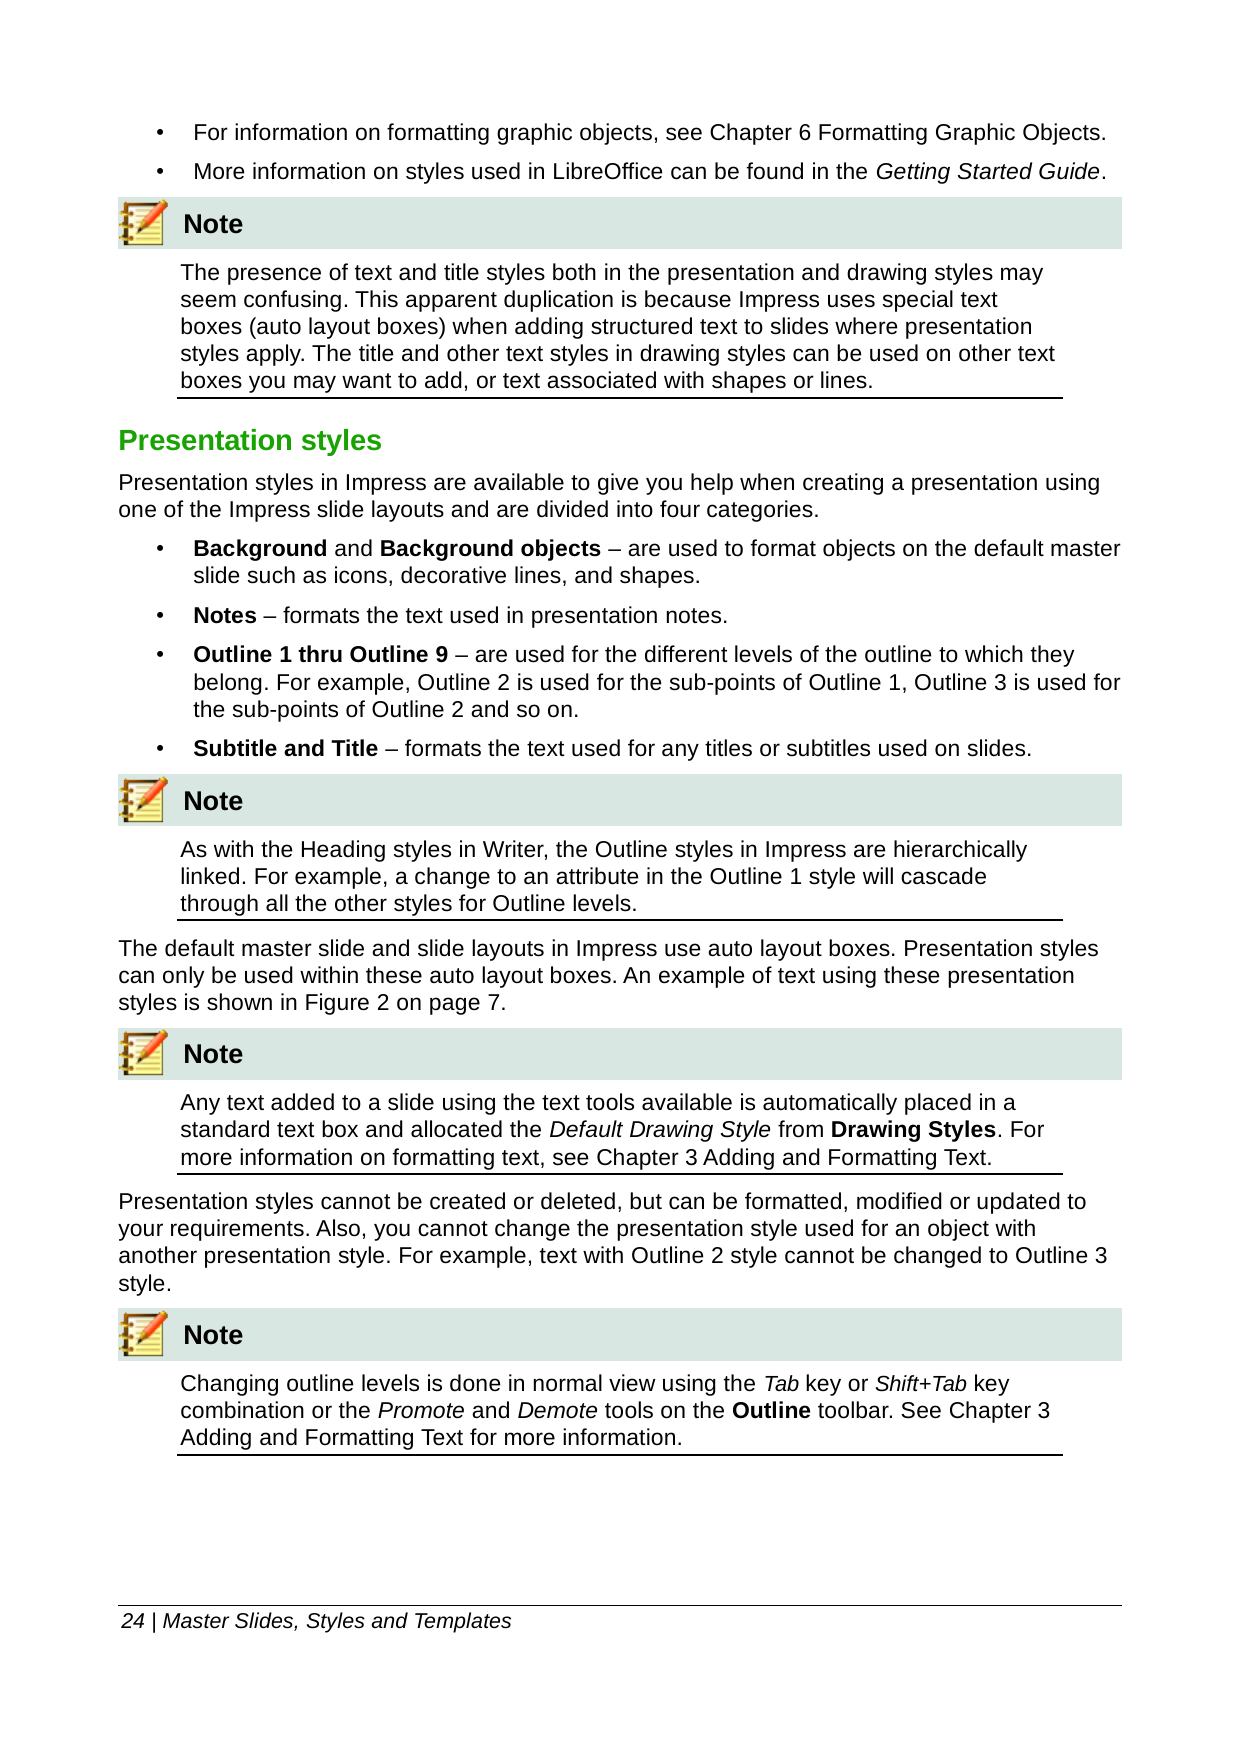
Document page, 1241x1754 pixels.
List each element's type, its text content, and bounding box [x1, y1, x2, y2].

list Notes – formats the text used in presentation notes. [156, 601, 1122, 628]
subtitle Presentation styles [118, 422, 1122, 456]
subtitle Note [118, 774, 1122, 826]
list Background and Background objects – are used to format objects on the default master slide such as icons, decorative lines, and shapes. [156, 534, 1122, 589]
list Outline 1 thru Outline 9 – are used for the different levels of the outline to which they belong. For example, Outline 2 is used for the sub-points of Outline 1, Outline 3 is used for the sub-points of Outline 2 and so on. [156, 641, 1122, 722]
subtitle Note [118, 1308, 1122, 1361]
subtitle Note [118, 197, 1122, 249]
text As with the Heading styles in Writer, the Outline styles in Impress are hierarchically linked. For example, a change to an attribute in the Outline 1 style will cascade through all the other styles for Outline levels. [177, 832, 1063, 919]
text Presentation styles cannot be created or deleted, but can be formatted, modified or updated to your requirements. Also, you cannot change the presentation style used for an object with another presentation style. For example, text with Outline 2 style cannot be changed to Outline 3 style. [118, 1188, 1122, 1296]
text Changing outline levels is done in normal view using the Tab key or Shift+Tab key combination or the Promote and Demote tools on the Outline toolbar. See Chapter 3 Adding and Formatting Text for more information. [177, 1366, 1063, 1454]
text Any text added to a slide using the text tools available is automatically placed in a standard text box and allocated the Default Drawing Style from Drawing Styles. For more information on formatting text, see Chapter 3 Adding and Formatting Text. [177, 1086, 1063, 1173]
picture [119, 198, 170, 249]
list For information on formatting graphic objects, see Chapter 6 Formatting Graphic Objects. [156, 118, 1122, 145]
text The default master slide and slide layouts in Impress use auto layout boxes. Presentation styles can only be used within these auto layout boxes. An example of text using these presentation styles is shown in Figure 2 on page 7. [118, 934, 1122, 1015]
picture [119, 775, 170, 826]
text The presence of text and title styles both in the presentation and drawing styles may seem confusing. This apparent duplication is because Impress uses special text boxes (auto layout boxes) when adding structured text to slides where presentation styles apply. The title and other text styles in drawing styles can be used on other text boxes you may want to add, or text associated with shapes or lines. [177, 255, 1063, 397]
list Subtitle and Title – formats the text used for any titles or subtitles used on slides. [156, 734, 1122, 762]
picture [119, 1028, 170, 1079]
list More information on styles used in LibreOffice can be found in the Getting Started Guide. [156, 158, 1122, 185]
picture [119, 1309, 170, 1360]
subtitle Note [118, 1028, 1122, 1080]
list Presentation styles in Impress are available to give you help when creating a presentation using one of the Impress slide layouts and are divided into four categories. [118, 468, 1122, 522]
